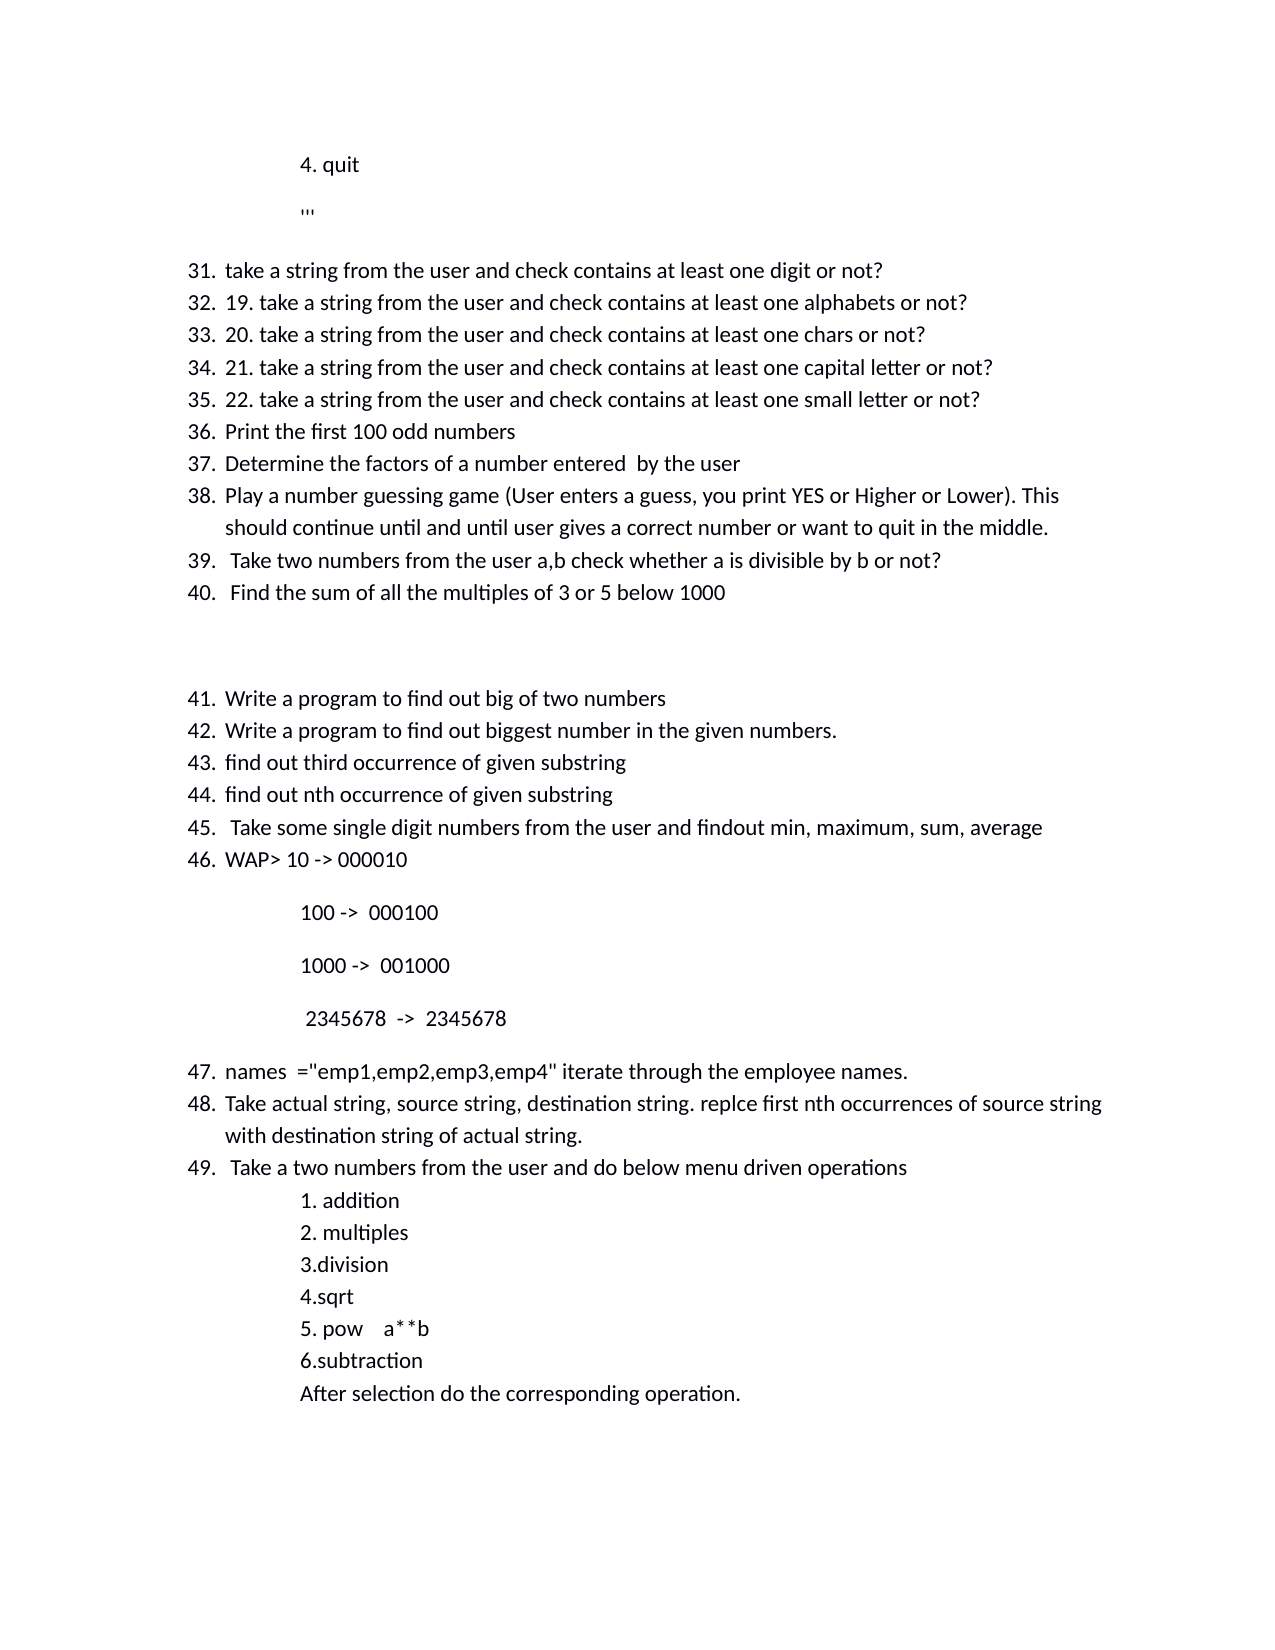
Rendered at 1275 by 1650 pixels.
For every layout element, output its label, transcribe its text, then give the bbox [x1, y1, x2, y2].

list find out third occurrence of given substring [187, 748, 1125, 776]
list Play a number guessing game (User enters a guess, you print YES or Higher or Lower). This should continue until and until user gives a correct number or want to quit in the middle. [187, 481, 1125, 542]
list 21. take a string from the user and check contains at least one capital letter or not? [187, 353, 1125, 381]
text 2345678 -> 2345678 [150, 1004, 1125, 1032]
list names ="emp1,emp2,emp3,emp4" iterate through the employee names. [187, 1057, 1125, 1085]
list take a string from the user and check contains at least one digit or not? [187, 256, 1125, 284]
list 2. multiples [300, 1218, 1125, 1246]
text 100 -> 000100 [150, 898, 1125, 926]
list Take actual string, source string, destination string. replce first nth occurrences of source string with destination string of actual string. [187, 1089, 1125, 1149]
list 19. take a string from the user and check contains at least one alphabets or not? [187, 288, 1125, 316]
text 4. quit [225, 150, 1125, 178]
list Take two numbers from the user a,b check whether a is divisible by b or not? [187, 546, 1125, 574]
text 1000 -> 001000 [150, 951, 1125, 979]
list 5. pow a**b [300, 1314, 1125, 1342]
list Write a program to find out biggest number in the given numbers. [187, 716, 1125, 744]
text ''' [225, 203, 1125, 231]
list After selection do the corresponding operation. [300, 1379, 1125, 1407]
list Write a program to find out big of two numbers [187, 684, 1125, 712]
list WAP> 10 -> 000010 [187, 845, 1125, 873]
list Take a two numbers from the user and do below menu driven operations [187, 1153, 1125, 1182]
list 3.division [300, 1250, 1125, 1278]
list find out nth occurrence of given substring [187, 781, 1125, 808]
list Find the sum of all the multiples of 3 or 5 below 1000 [187, 578, 1125, 606]
list 20. take a string from the user and check contains at least one chars or not? [187, 320, 1125, 348]
list Take some single digit numbers from the user and findout min, maximum, sum, average [187, 813, 1125, 841]
list 1. addition [300, 1186, 1125, 1214]
list 6.subtraction [300, 1347, 1125, 1375]
list Print the first 100 odd numbers [187, 417, 1125, 445]
list 22. take a string from the user and check contains at least one small letter or not? [187, 385, 1125, 413]
list 4.sqrt [300, 1282, 1125, 1310]
list Determine the factors of a number entered by the user [187, 449, 1125, 477]
